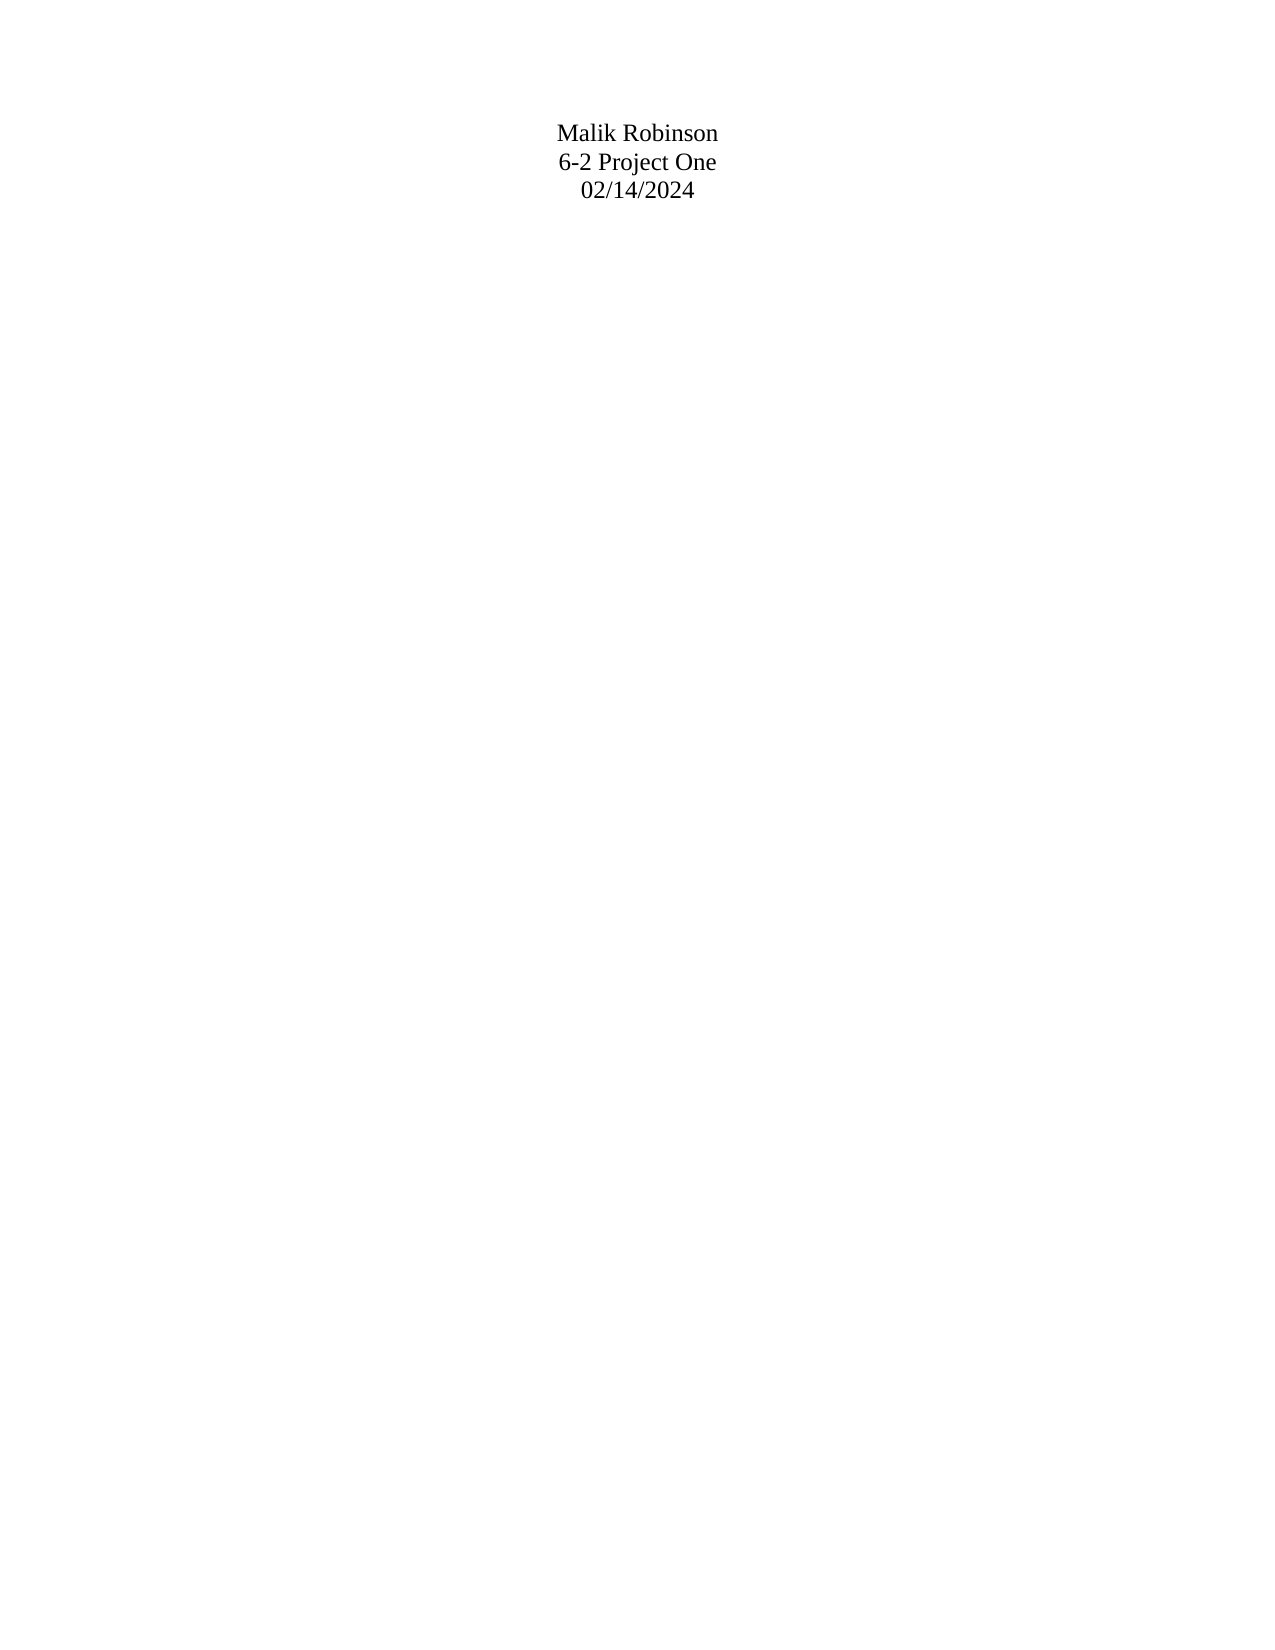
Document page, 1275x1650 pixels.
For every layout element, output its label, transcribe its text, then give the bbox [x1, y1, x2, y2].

text Malik Robinson [118, 118, 1157, 147]
text 02/14/2024 [118, 176, 1157, 204]
text 6-2 Project One [118, 147, 1157, 176]
